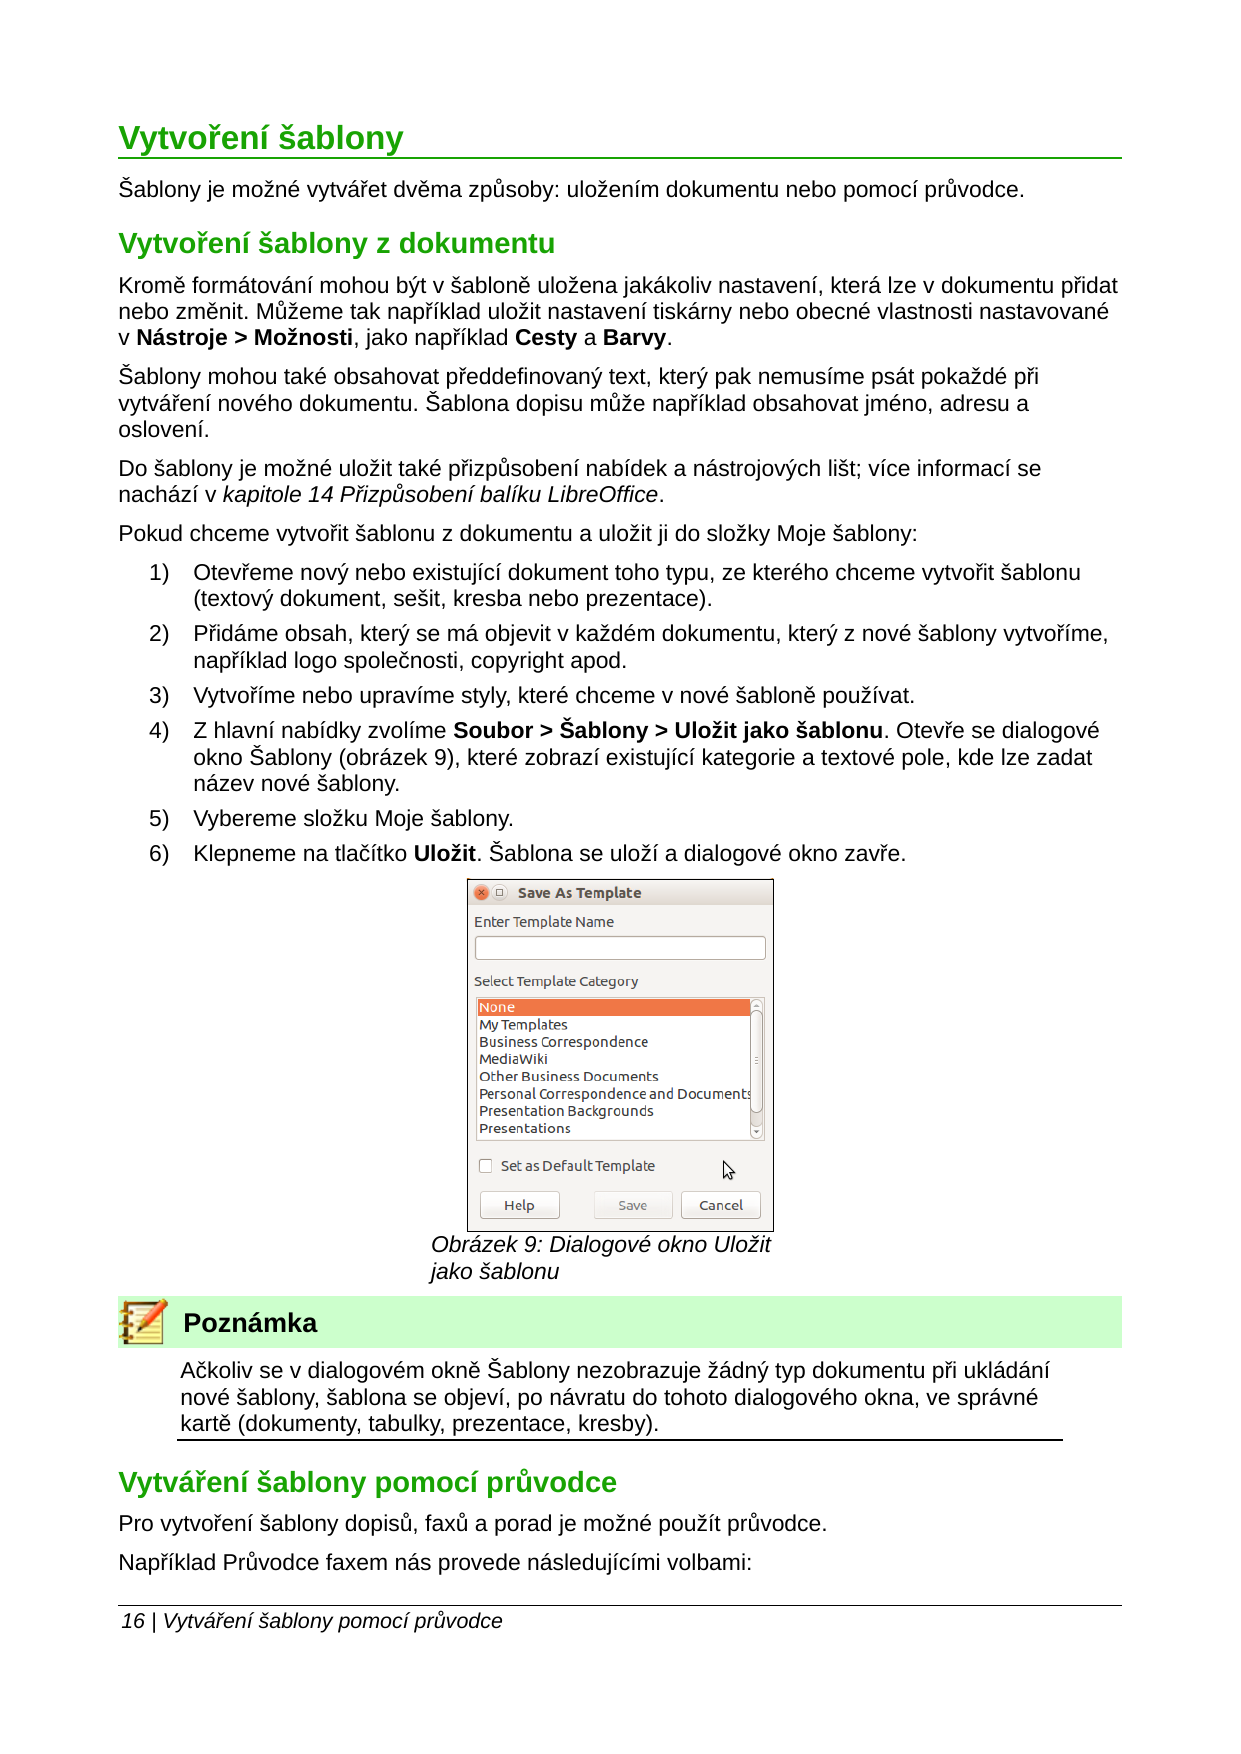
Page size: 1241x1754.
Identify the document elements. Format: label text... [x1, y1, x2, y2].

subtitle Vytváření šablony pomocí průvodce [118, 1465, 1122, 1498]
text Například Průvodce faxem nás provede následujícími volbami: [118, 1549, 1122, 1576]
text Kromě formátování mohou být v šabloně uložena jakákoliv nastavení, která lze v dokumentu přidat nebo změnit. Můžeme tak například uložit nastavení tiskárny nebo obecné vlastnosti nastavované v Nástroje > Možnosti, jako například Cesty a Barvy. [118, 272, 1122, 351]
text Šablony je možné vytvářet dvěma způsoby: uložením dokumentu nebo pomocí průvodce. [118, 176, 1122, 203]
text Pro vytvoření šablony dopisů, faxů a porad je možné použít průvodce. [118, 1510, 1122, 1537]
subtitle Vytvoření šablony [118, 118, 1122, 157]
list Otevřeme nový nebo existující dokument toho typu, ze kterého chceme vytvořit šablonu (textový dokument, sešit, kresba nebo prezentace). [169, 559, 1122, 612]
subtitle Poznámka [118, 1296, 1122, 1348]
list Klepneme na tlačítko Uložit. Šablona se uloží a dialogové okno zavře. [169, 840, 1122, 867]
subtitle Vytvoření šablony z dokumentu [118, 226, 1122, 260]
list Přidáme obsah, který se má objevit v každém dokumentu, který z nové šablony vytvoříme, například logo společnosti, copyright apod. [169, 620, 1122, 673]
list Z hlavní nabídky zvolíme Soubor > Šablony > Uložit jako šablonu. Otevře se dialogové okno Šablony (obrázek 9), které zobrazí existující kategorie a textové pole, kde lze zadat název nové šablony. [169, 717, 1122, 796]
text Ačkoliv se v dialogovém okně Šablony nezobrazuje žádný typ dokumentu při ukládání nové šablony, šablona se objeví, po návratu do tohoto dialogového okna, ve správné kartě (dokumenty, tabulky, prezentace, kresby). [177, 1354, 1063, 1439]
text Šablony mohou také obsahovat předdefinovaný text, který pak nemusíme psát pokaždé při vytváření nového dokumentu. Šablona dopisu může například obsahovat jméno, adresu a oslovení. [118, 363, 1122, 442]
picture [468, 880, 773, 1231]
picture [119, 1297, 170, 1348]
list Vybereme složku Moje šablony. [169, 805, 1122, 831]
text Pokud chceme vytvořit šablonu z dokumentu a uložit ji do složky Moje šablony: [118, 520, 1122, 546]
text Obrázek 9: Dialogové okno Uložit jako šablonu [431, 879, 809, 1284]
list Vytvoříme nebo upravíme styly, které chceme v nové šabloně používat. [169, 682, 1122, 708]
text Do šablony je možné uložit také přizpůsobení nabídek a nástrojových lišt; více informací se nachází v kapitole 14 Přizpůsobení balíku LibreOffice. [118, 455, 1122, 507]
